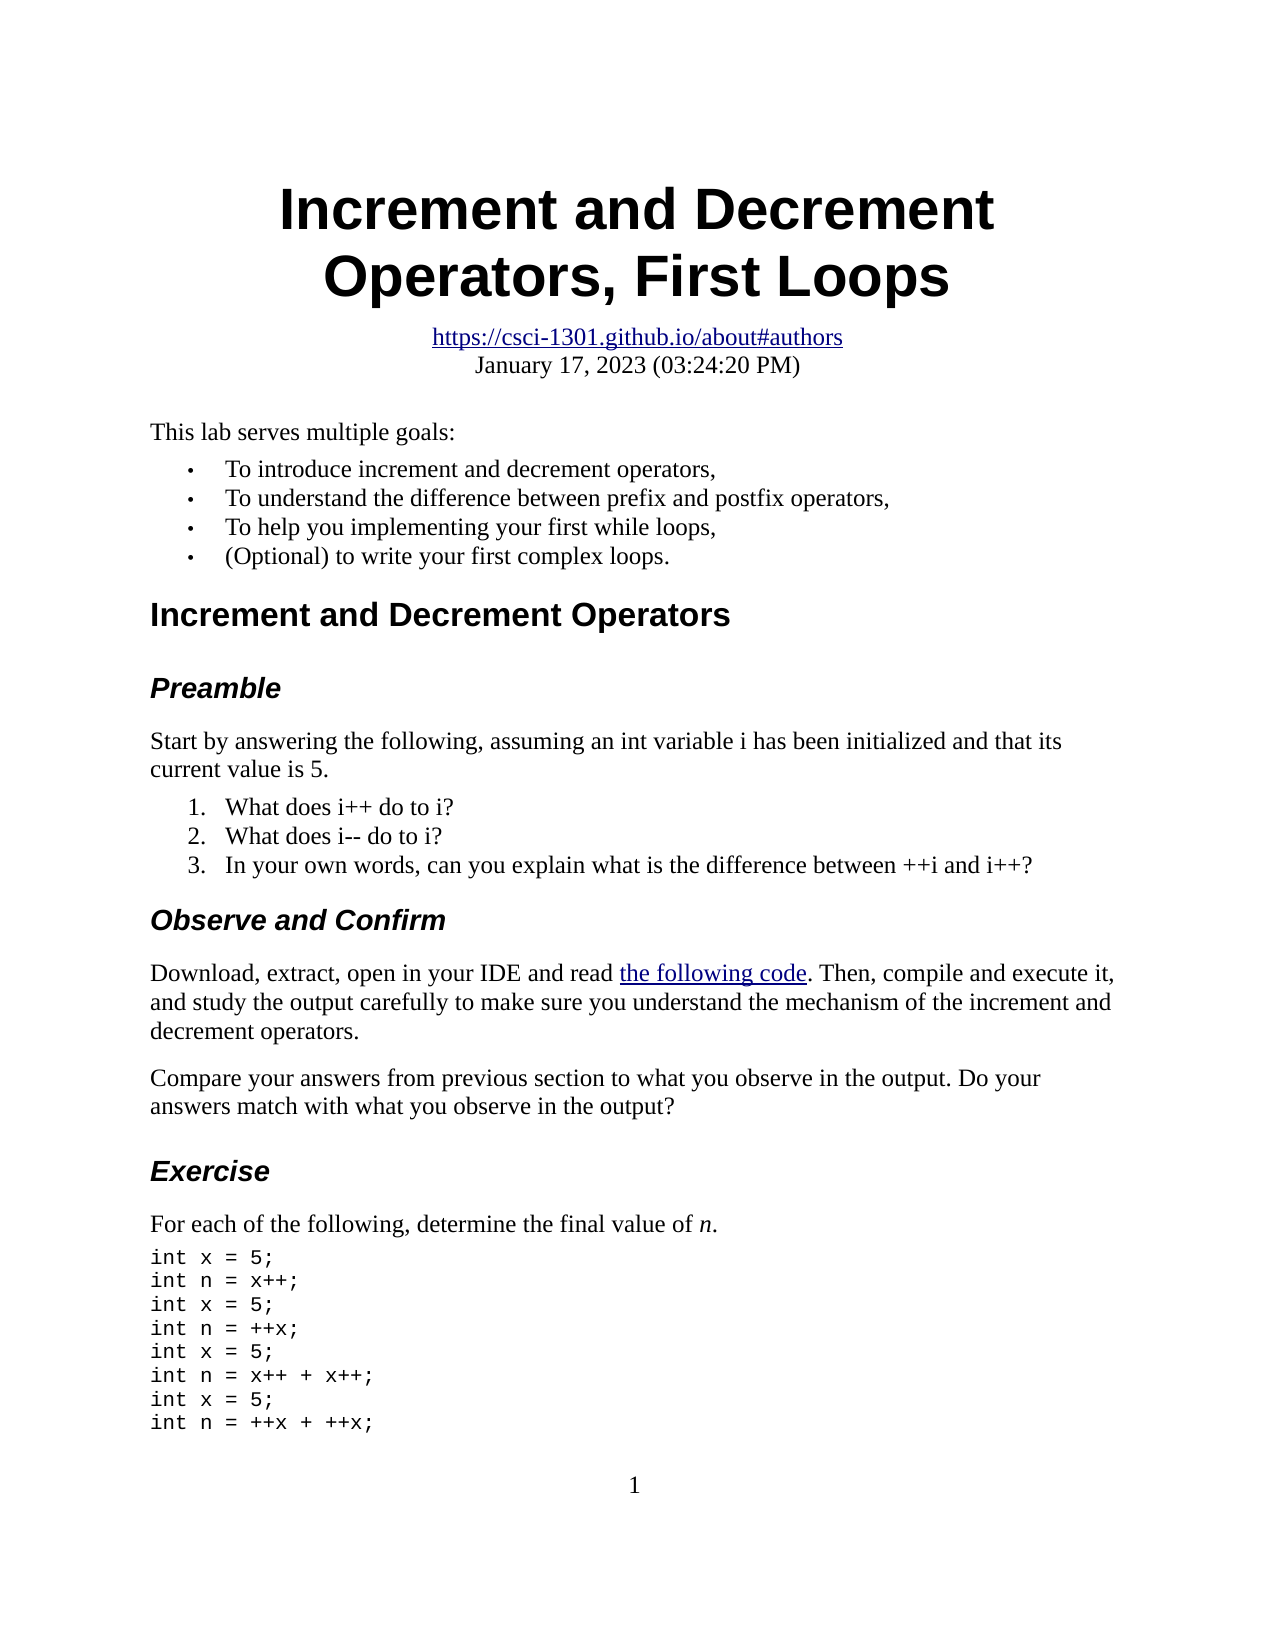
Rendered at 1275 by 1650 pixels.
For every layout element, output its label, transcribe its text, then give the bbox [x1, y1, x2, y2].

text This lab serves multiple goals: [150, 417, 1125, 446]
text For each of the following, determine the final value of n. [150, 1209, 1125, 1238]
list In your own words, can you explain what is the difference between ++i and i++? [187, 850, 1125, 878]
subtitle Exercise [150, 1154, 1125, 1188]
text Download, extract, open in your IDE and read the following code. Then, compile and execute it, and study the output carefully to make sure you understand the mechanism of the increment and decrement operators. [150, 958, 1125, 1045]
text int n = x++ + x++; [150, 1365, 1125, 1389]
subtitle Increment and Decrement Operators [150, 594, 1125, 633]
text Compare your answers from previous section to what you observe in the output. Do your answers match with what you observe in the output? [150, 1063, 1125, 1120]
text January 17, 2023 (03:24:20 PM) [150, 350, 1125, 379]
list To understand the difference between prefix and postfix operators, [187, 483, 1125, 512]
text int n = ++x; [150, 1318, 1125, 1341]
subtitle Observe and Confirm [150, 903, 1125, 937]
text int n = ++x + ++x; [150, 1412, 1125, 1436]
text https://csci-1301.github.io/about#authors [150, 322, 1125, 350]
subtitle Preamble [150, 671, 1125, 704]
title Increment and Decrement Operators, First Loops [150, 175, 1125, 309]
text int n = x++; [150, 1270, 1125, 1294]
list To help you implementing your first while loops, [187, 512, 1125, 541]
text int x = 5; [150, 1389, 1125, 1412]
list To introduce increment and decrement operators, [187, 454, 1125, 483]
list What does i-- do to i? [187, 821, 1125, 850]
list (Optional) to write your first complex loops. [187, 541, 1125, 569]
list What does i++ do to i? [187, 792, 1125, 821]
text int x = 5; [150, 1341, 1125, 1365]
text int x = 5; [150, 1294, 1125, 1318]
text int x = 5; [150, 1247, 1125, 1270]
text Start by answering the following, assuming an int variable i has been initialized and that its current value is 5. [150, 726, 1125, 783]
